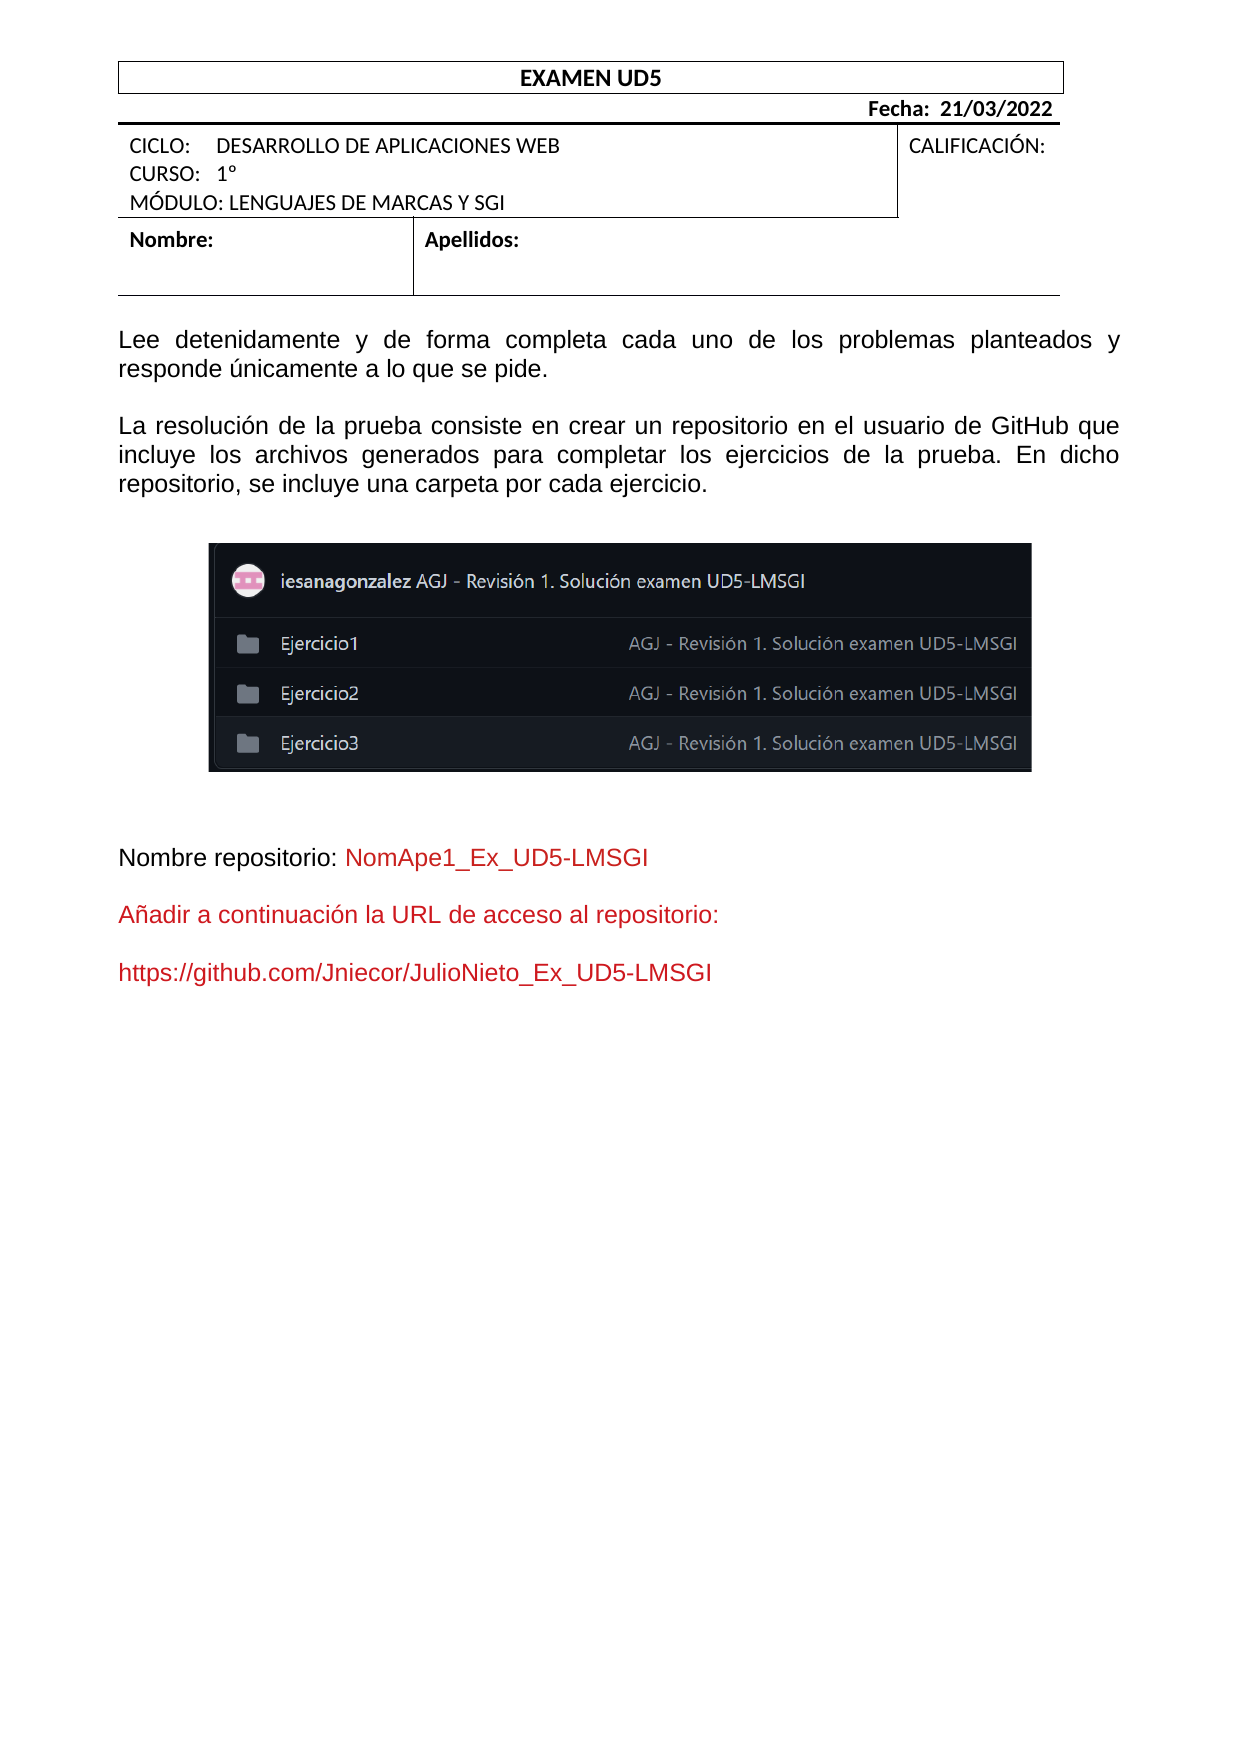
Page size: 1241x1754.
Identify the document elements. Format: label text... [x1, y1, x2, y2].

table_header CICLO: DESARROLLO DE APLICACIONES WEB CURSO: 1º MÓDULO: LENGUAJES DE MARCAS Y SGI [118, 125, 897, 216]
text Añadir a continuación la URL de acceso al repositorio: [118, 900, 1122, 929]
table_cell Apellidos: [414, 218, 898, 253]
text Lee detenidamente y de forma completa cada uno de los problemas planteados y responde únicamente a lo que se pide. [118, 325, 1122, 383]
table_cell Nombre: [118, 218, 413, 253]
text Nombre repositorio: NomApe1_Ex_UD5-LMSGI [118, 843, 1122, 871]
text https://github.com/Jniecor/JulioNieto_Ex_UD5-LMSGI [118, 958, 1122, 986]
table_header CALIFICACIÓN: [898, 125, 1060, 295]
picture [208, 543, 1032, 772]
text Fecha: 21/03/2022 [118, 94, 1122, 122]
text La resolución de la prueba consiste en crear un repositorio en el usuario de GitHub que incluye los archivos generados para completar los ejercicios de la prueba. En dicho repositorio, se incluye una carpeta por cada ejercicio. [118, 411, 1122, 498]
table_header EXAMEN UD5 [119, 62, 1063, 93]
table_cell [414, 254, 898, 295]
table_cell [118, 254, 413, 295]
